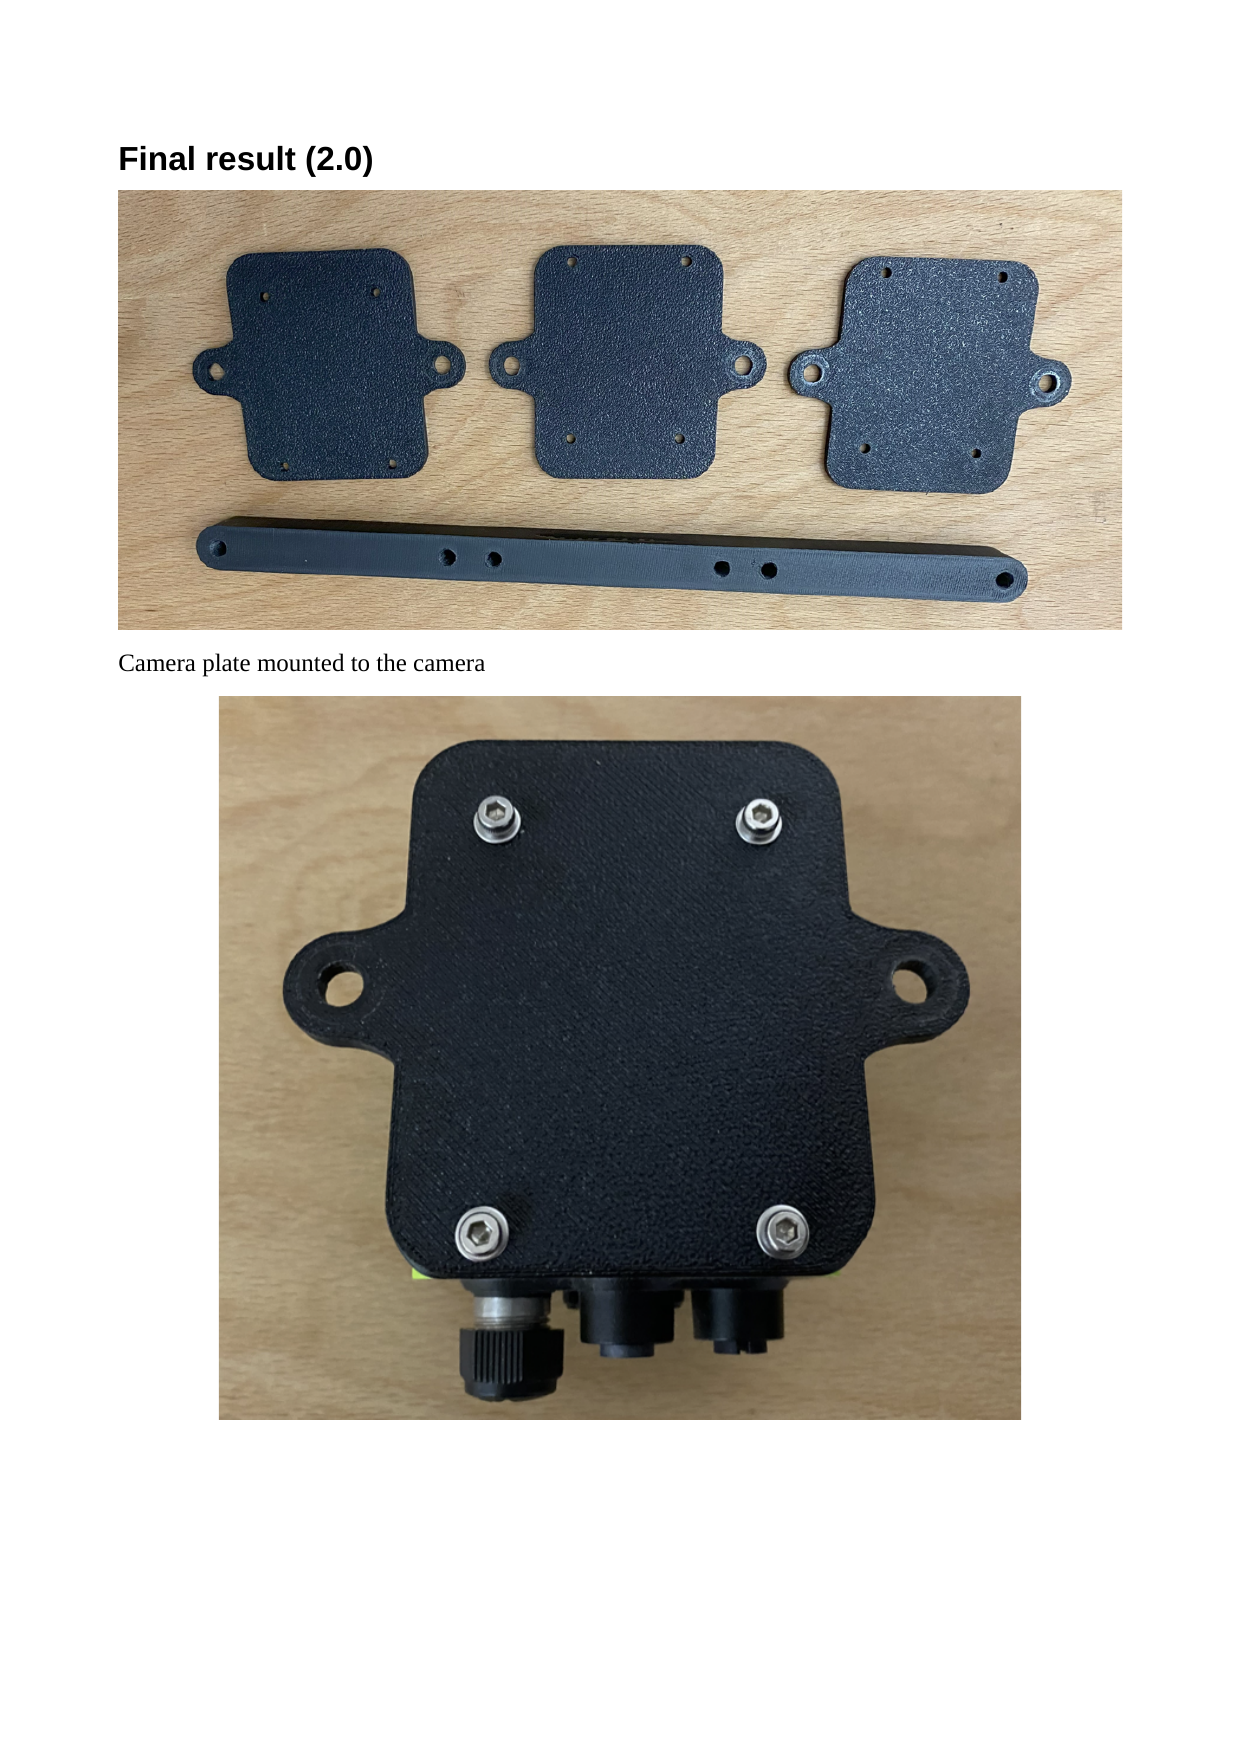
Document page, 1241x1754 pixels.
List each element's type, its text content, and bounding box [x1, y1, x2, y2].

picture [218, 696, 1022, 1420]
subtitle Final result (2.0) [118, 139, 1122, 177]
text Camera plate mounted to the camera [118, 648, 1122, 677]
picture [118, 190, 1123, 630]
